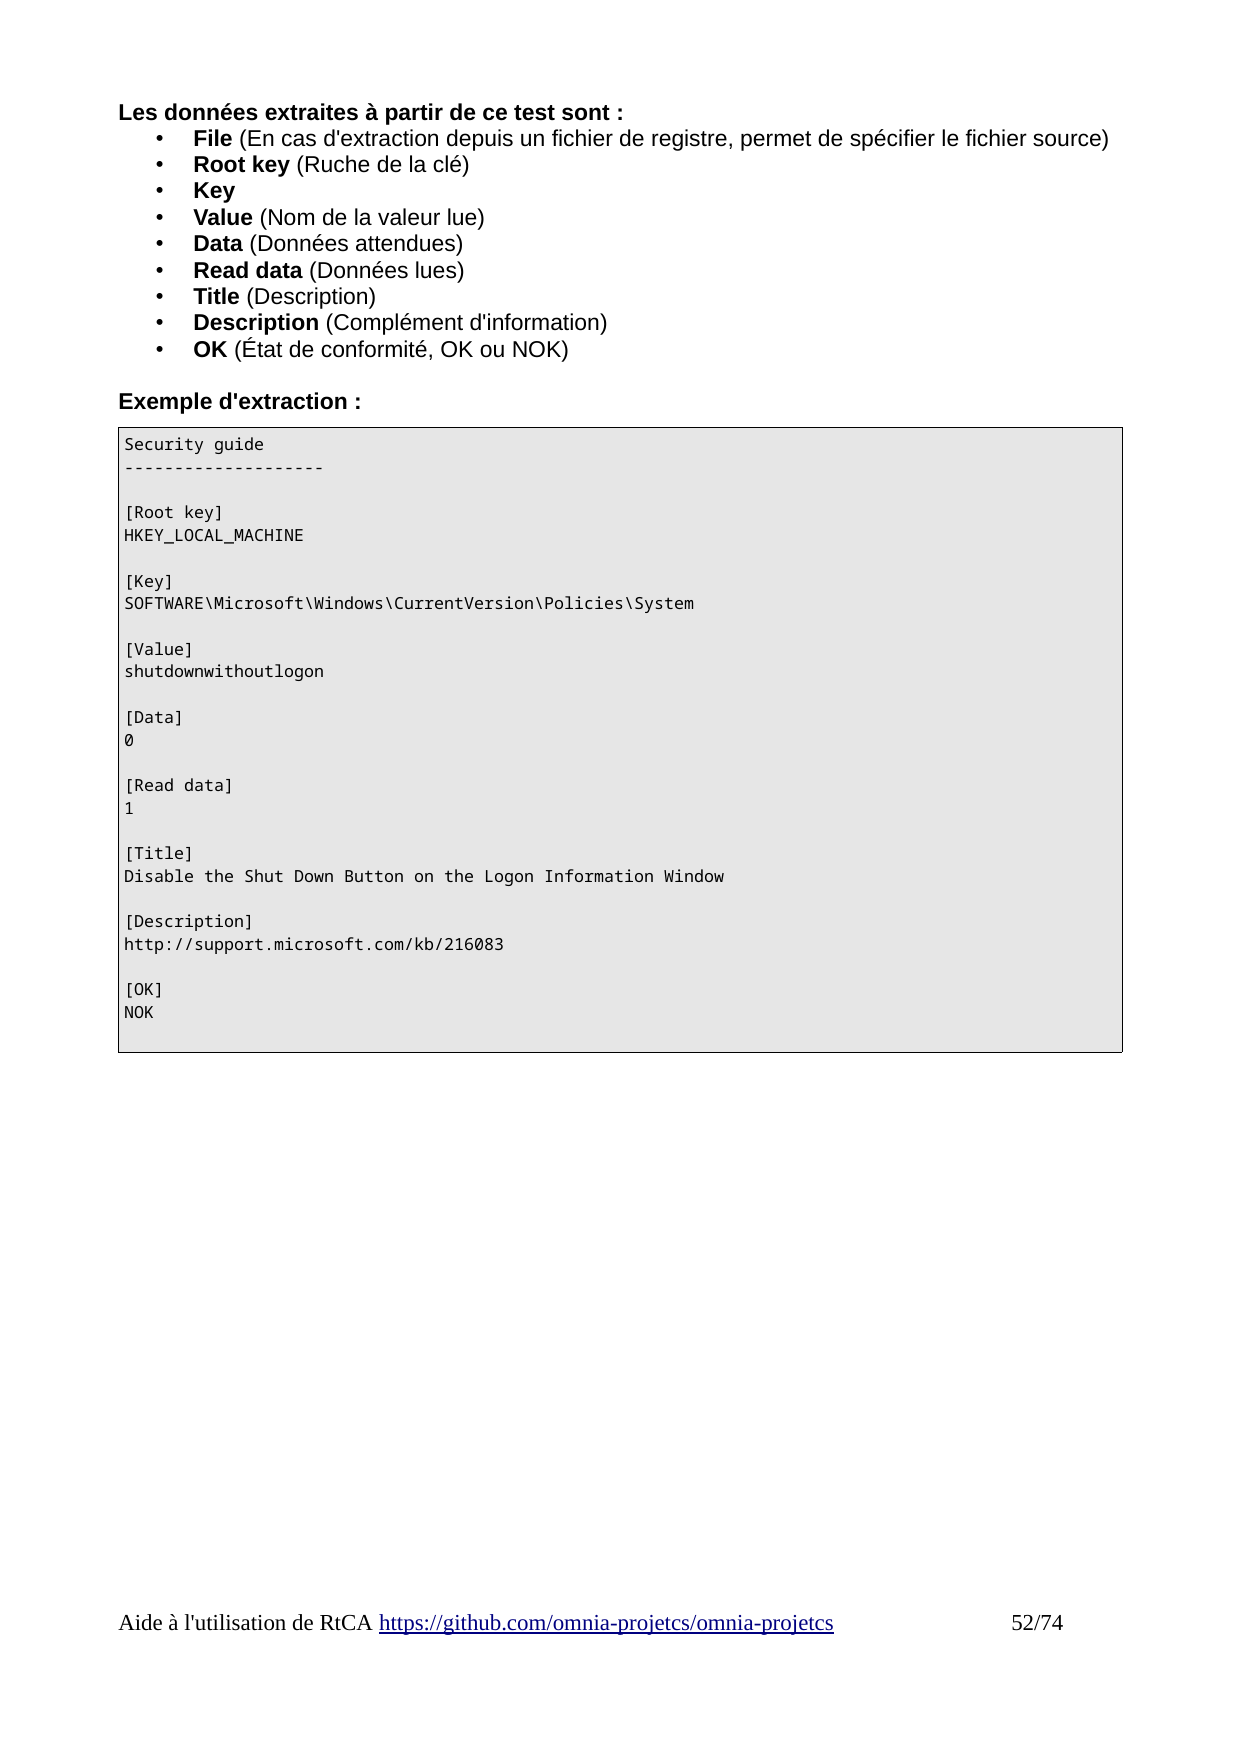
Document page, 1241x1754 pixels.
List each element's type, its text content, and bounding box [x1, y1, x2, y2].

list OK (État de conformité, OK ou NOK) [156, 336, 1122, 362]
text Les données extraites à partir de ce test sont : [118, 98, 1122, 125]
list Root key (Ruche de la clé) [156, 151, 1122, 177]
list Title (Description) [156, 283, 1122, 309]
list Read data (Données lues) [156, 257, 1122, 283]
list File (En cas d'extraction depuis un fichier de registre, permet de spécifier le fichier source) [156, 125, 1122, 151]
table_header Security guide -------------------- [Root key] HKEY_LOCAL_MACHINE [Key] SOFTWARE\Microsoft\Windows\CurrentVersion\Policies\System [Value] shutdownwithoutlogon [Data] 0 [Read data] 1 [Title] Disable the Shut Down Button on the Logon Information Window [Description] http://support.microsoft.com/kb/216083 [OK] NOK [119, 428, 1122, 1052]
list Description (Complément d'information) [156, 309, 1122, 336]
list Value (Nom de la valeur lue) [156, 204, 1122, 230]
list Data (Données attendues) [156, 230, 1122, 257]
text Exemple d'extraction : [118, 388, 1122, 415]
list Key [156, 177, 1122, 204]
